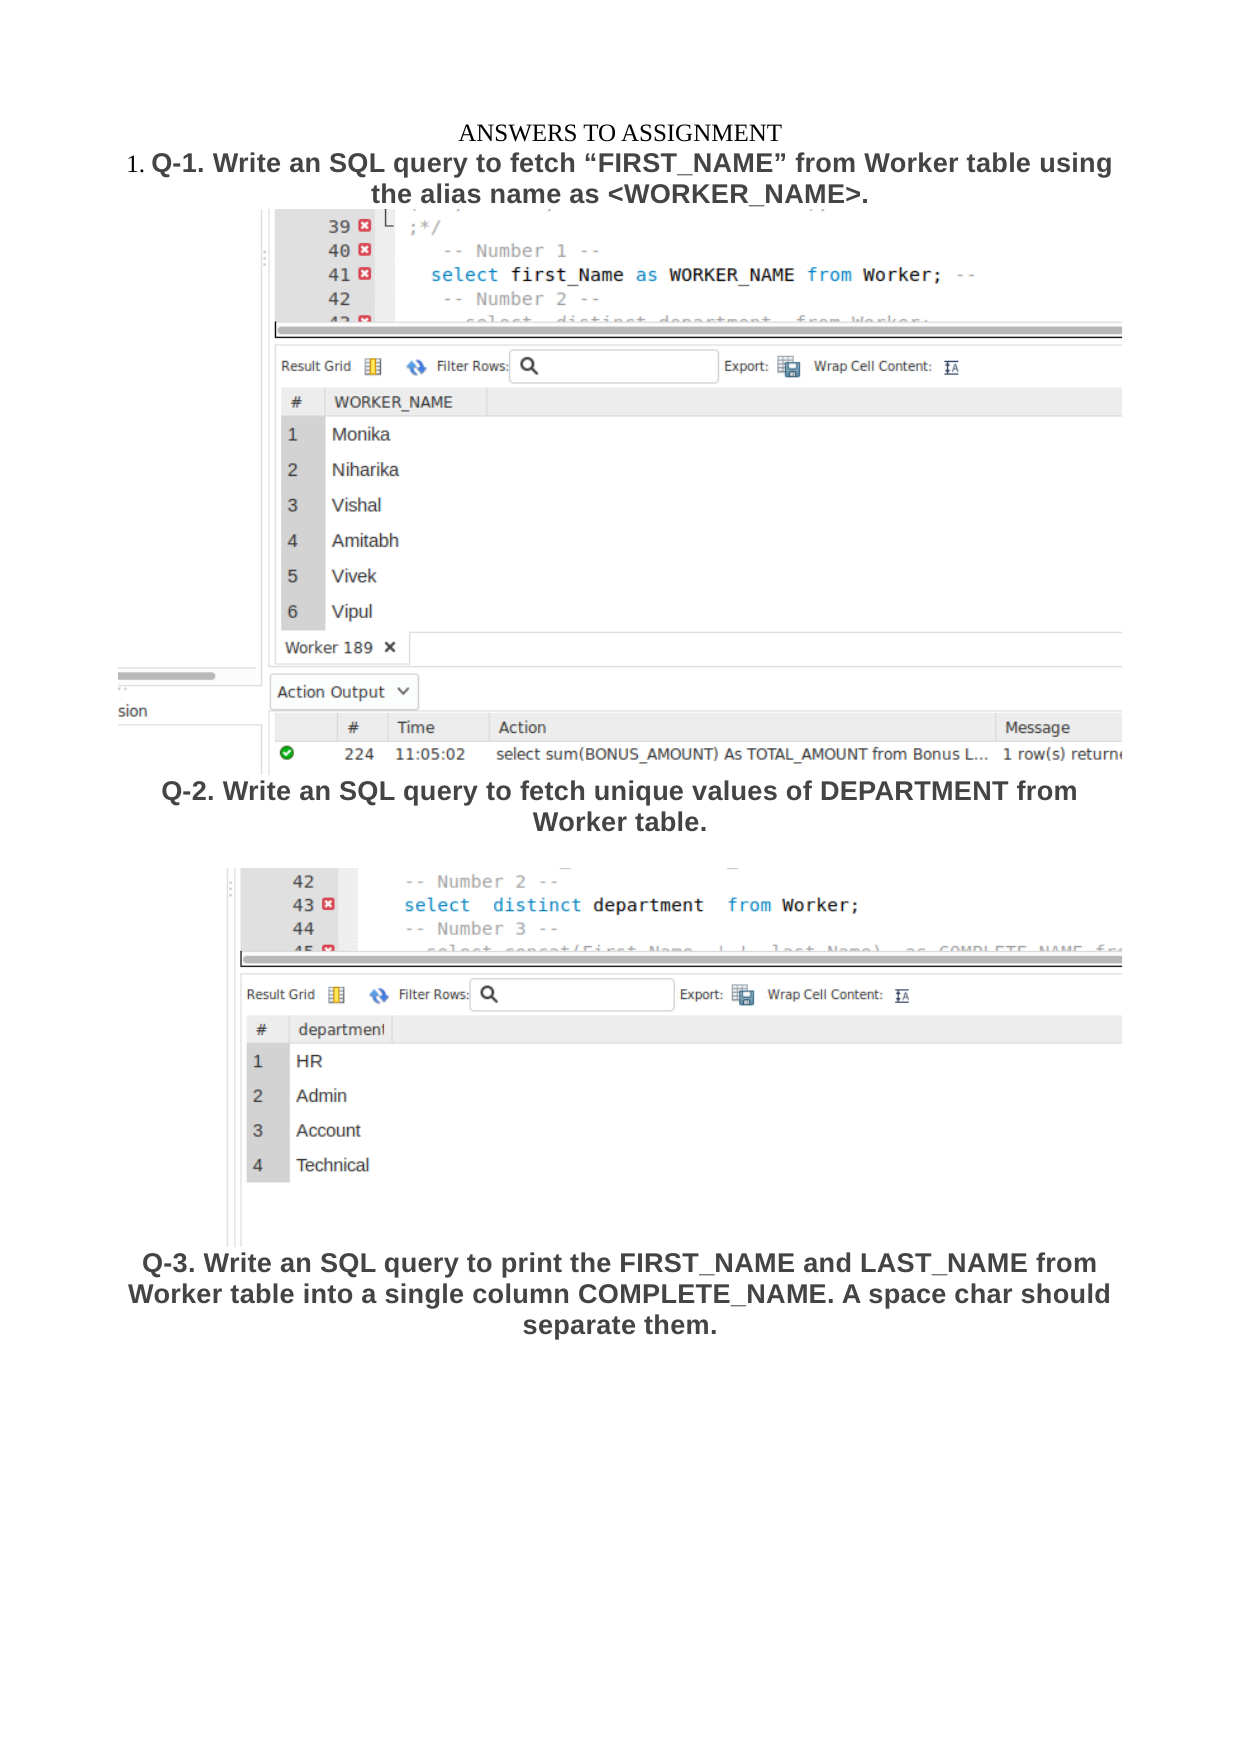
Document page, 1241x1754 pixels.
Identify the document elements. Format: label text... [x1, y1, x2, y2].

text ANSWERS TO ASSIGNMENT [118, 118, 1122, 147]
picture [118, 209, 1123, 775]
text 1. Q-1. Write an SQL query to fetch “FIRST_NAME” from Worker table using the alias name as <WORKER_NAME>. [118, 147, 1122, 209]
subtitle Q-3. Write an SQL query to print the FIRST_NAME and LAST_NAME from Worker table into a single column COMPLETE_NAME. A space char should separate them. [118, 1247, 1122, 1340]
picture [118, 868, 1123, 1247]
subtitle Q-2. Write an SQL query to fetch unique values of DEPARTMENT from Worker table. [118, 775, 1122, 837]
